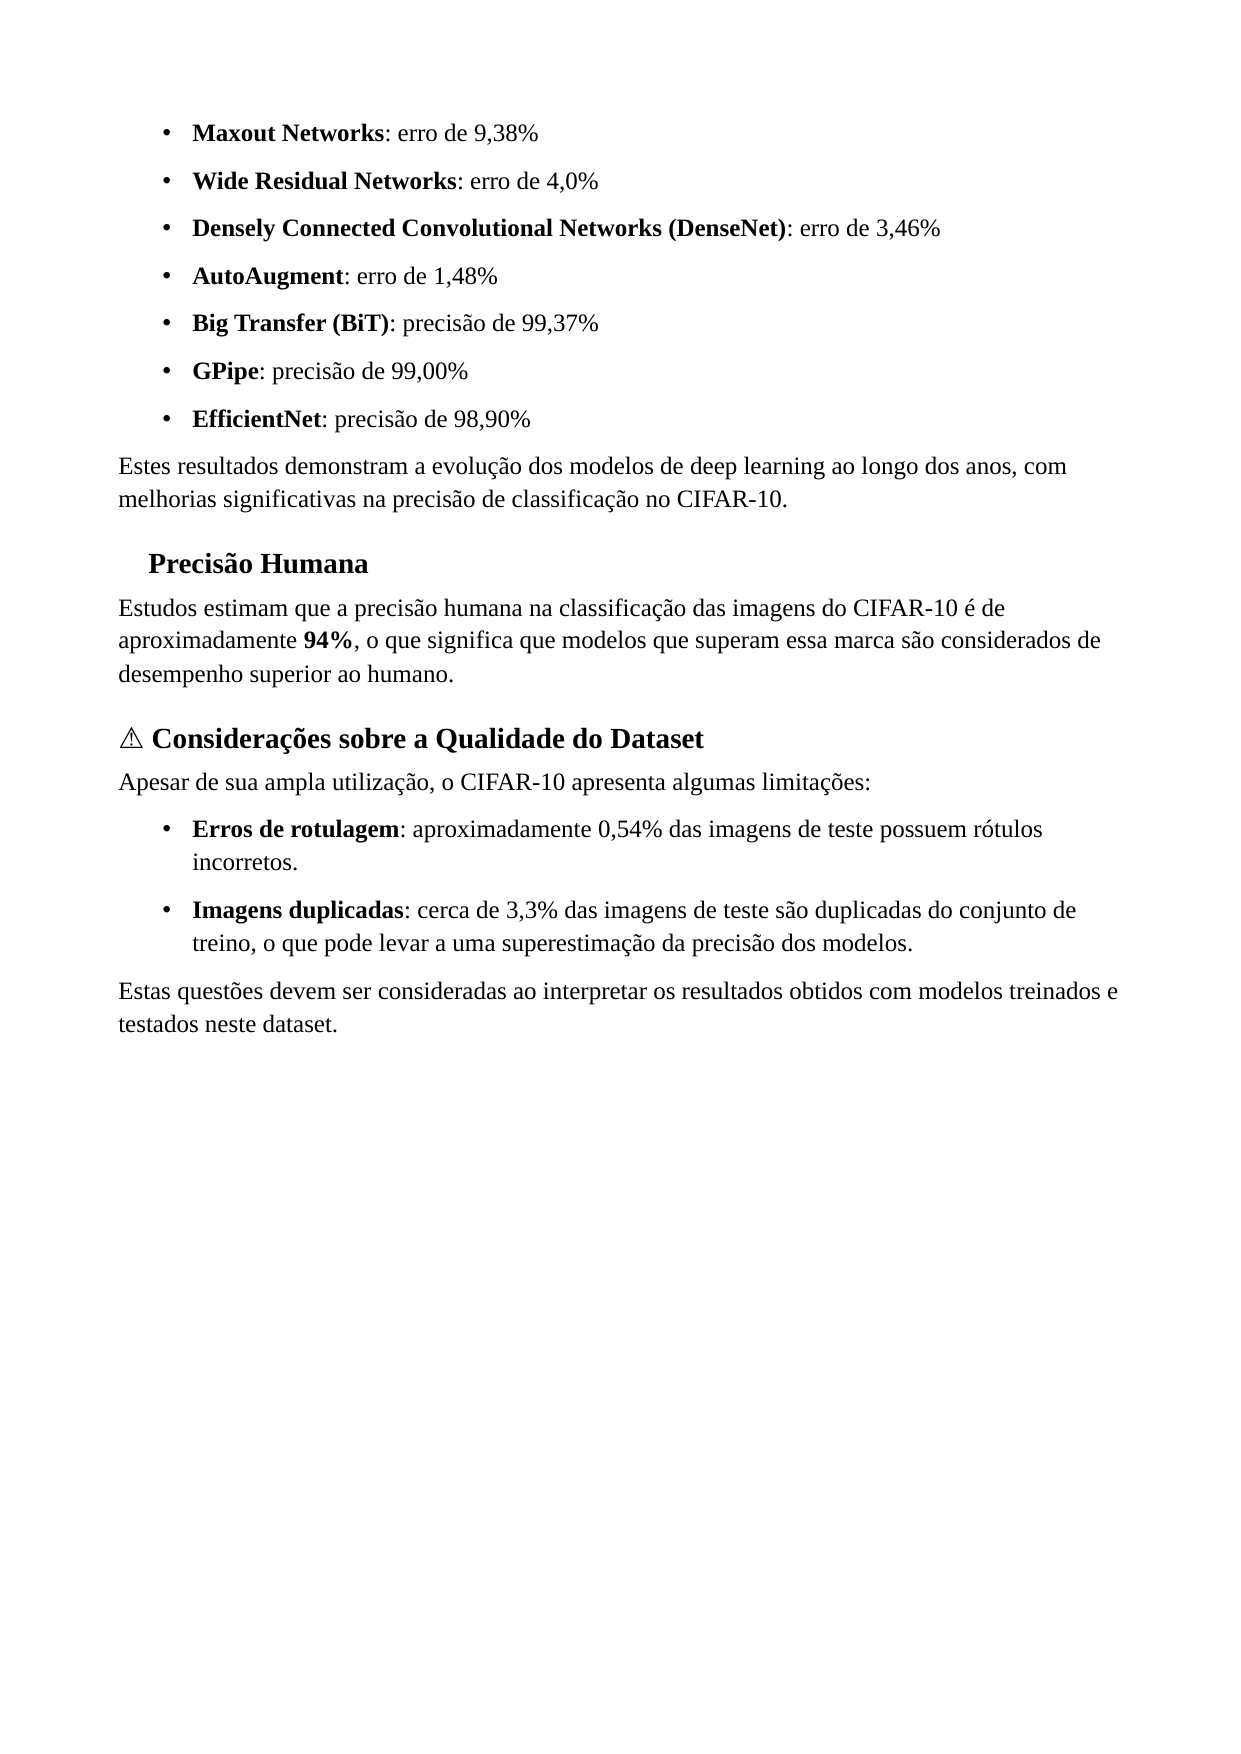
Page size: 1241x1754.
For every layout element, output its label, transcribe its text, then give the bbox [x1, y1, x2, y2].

list Densely Connected Convolutional Networks (DenseNet): erro de 3,46% [162, 213, 1122, 242]
list AutoAugment: erro de 1,48% [162, 261, 1122, 290]
list Big Transfer (BiT): precisão de 99,37% [162, 308, 1122, 337]
text Estes resultados demonstram a evolução dos modelos de deep learning ao longo dos anos, com melhorias significativas na precisão de classificação no CIFAR-10. [118, 451, 1122, 513]
list Wide Residual Networks: erro de 4,0% [162, 166, 1122, 194]
subtitle ⚠️ Considerações sobre a Qualidade do Dataset [118, 721, 1122, 754]
text Apesar de sua ampla utilização, o CIFAR-10 apresenta algumas limitações: [118, 767, 1122, 796]
list EfficientNet: precisão de 98,90% [162, 404, 1122, 432]
list Maxout Networks: erro de 9,38% [162, 118, 1122, 147]
list Imagens duplicadas: cerca de 3,3% das imagens de teste são duplicadas do conjunto de treino, o que pode levar a uma superestimação da precisão dos modelos. [162, 895, 1122, 957]
list GPipe: precisão de 99,00% [162, 356, 1122, 385]
text Estas questões devem ser consideradas ao interpretar os resultados obtidos com modelos treinados e testados neste dataset. [118, 976, 1122, 1037]
subtitle 🧠 Precisão Humana [118, 547, 1122, 580]
list Erros de rotulagem: aproximadamente 0,54% das imagens de teste possuem rótulos incorretos. [162, 814, 1122, 876]
text Estudos estimam que a precisão humana na classificação das imagens do CIFAR-10 é de aproximadamente 94%, o que significa que modelos que superam essa marca são considerados de desempenho superior ao humano. [118, 593, 1122, 687]
